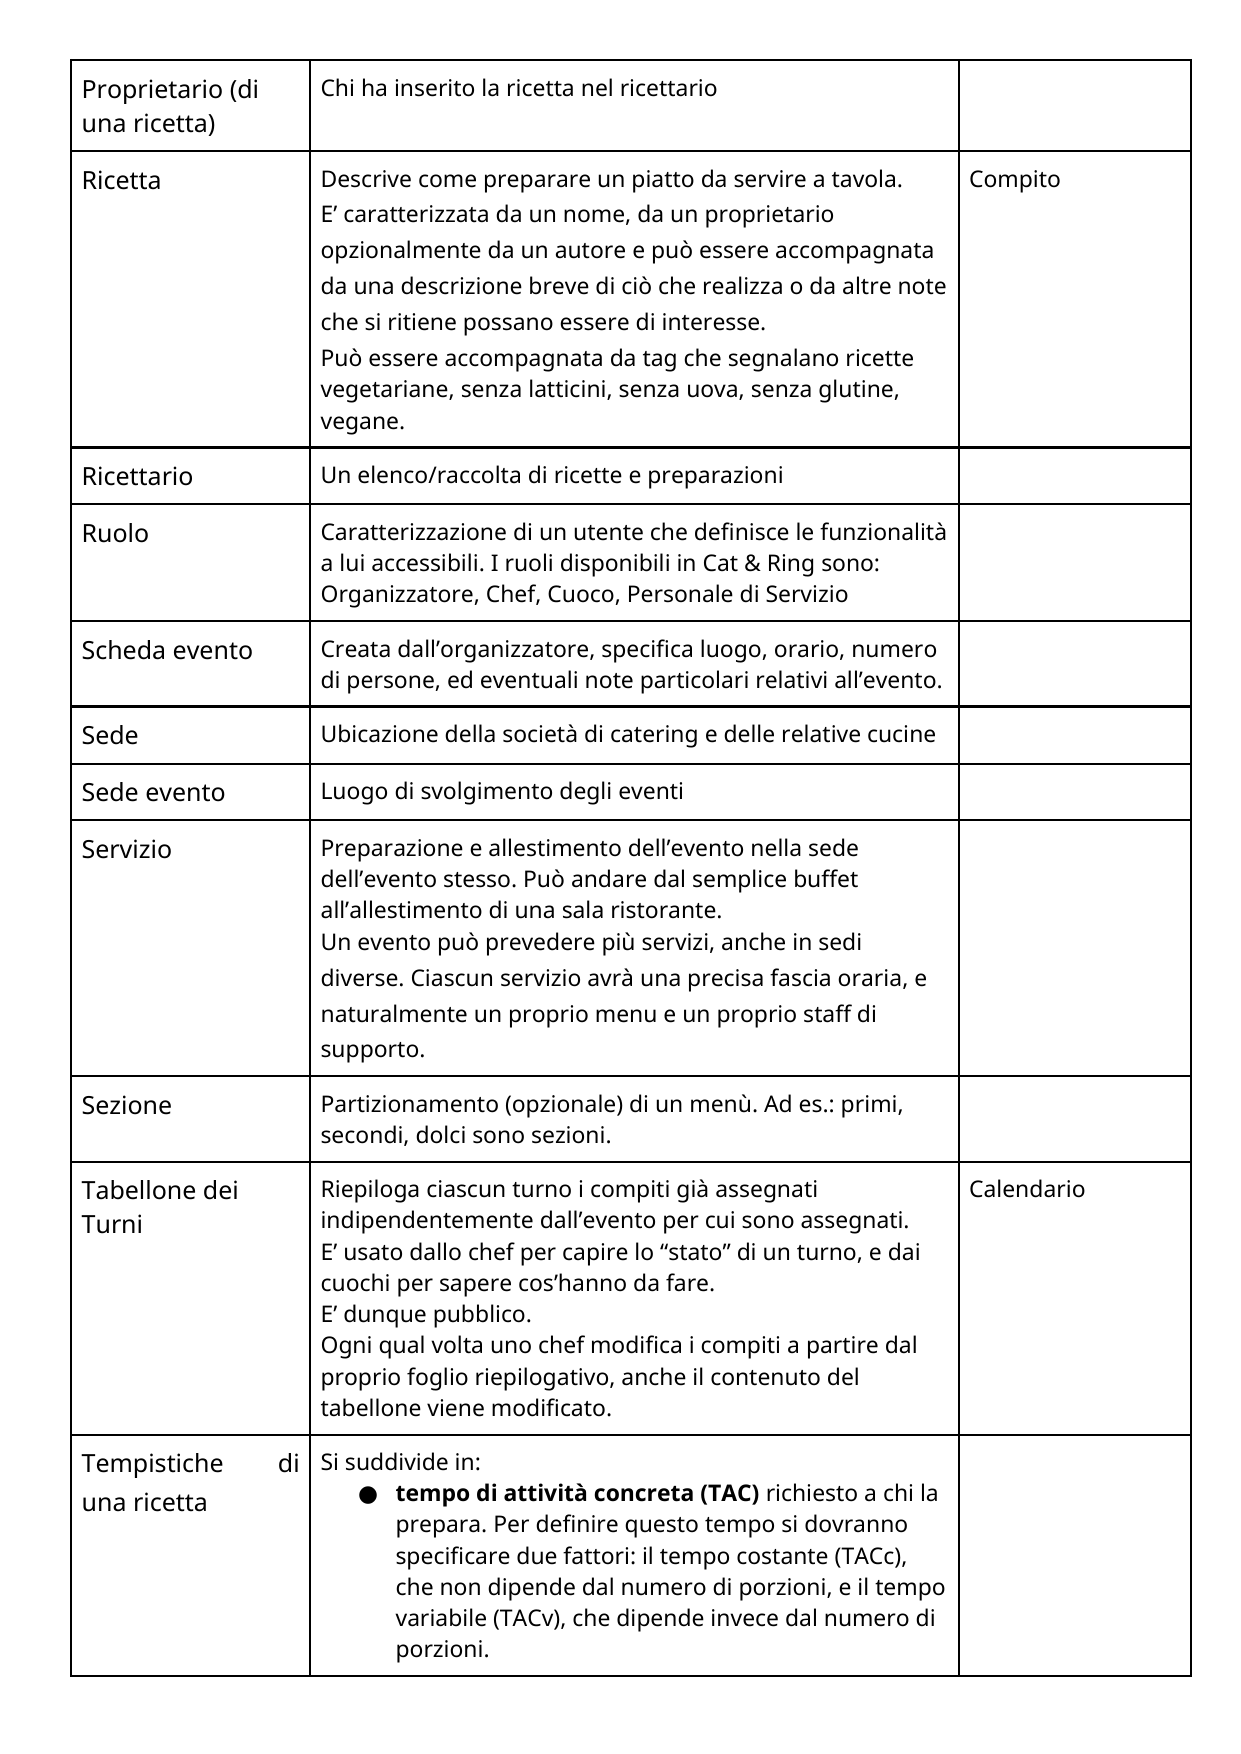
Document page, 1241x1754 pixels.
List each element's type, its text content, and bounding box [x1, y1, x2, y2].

table_cell Proprietario (di una ricetta) [72, 61, 309, 150]
table_cell [960, 622, 1190, 705]
table_cell Ubicazione della società di catering e delle relative cucine [311, 708, 958, 762]
table_cell Preparazione e allestimento dell’evento nella sede dell’evento stesso. Può andare dal semplice buffet all’allestimento di una sala ristorante. Un evento può prevedere più servizi, anche in sedi diverse. Ciascun servizio avrà una precisa fascia oraria, e naturalmente un proprio menu e un proprio staff di supporto. [311, 821, 958, 1075]
table_cell Si suddivide in: tempo di attività concreta (TAC) richiesto a chi la prepara. Per definire questo tempo si dovranno specificare due fattori: il tempo costante (TACc), che non dipende dal numero di porzioni, e il tempo variabile (TACv), che dipende invece dal numero di porzioni. il tempo totale di preparazione (TT), ossia quanto passa dal momento in cui si inizia a svolgere la ricetta al momento in cui può essere servita. Questo include anche quelli che per il cuoco sono tempi morti. il tempo di ultimazione (TU), ossia quanto tempo serve in fase di servizio per ultimare il piatto; rientrano in questa categoria tutte le cose che devono essere fatte all’ultimo. Anche qui avremo una suddivisione in due fattori costante (TUc), indipendente dal numero di porzioni, e variabile (TUv), dipendente dal numero di porzioni. [311, 1436, 958, 1675]
table_cell Sede [72, 708, 309, 762]
table_cell Tabellone dei Turni [72, 1163, 309, 1433]
table_cell [960, 821, 1190, 1075]
table_cell Sezione [72, 1077, 309, 1161]
table_cell [960, 505, 1190, 620]
table_cell Descrive come preparare un piatto da servire a tavola. E’ caratterizzata da un nome, da un proprietario opzionalmente da un autore e può essere accompagnata da una descrizione breve di ciò che realizza o da altre note che si ritiene possano essere di interesse. Può essere accompagnata da tag che segnalano ricette vegetariane, senza latticini, senza uova, senza glutine, vegane. [311, 152, 958, 446]
table_cell Tempistiche di una ricetta [72, 1436, 309, 1675]
table_cell Creata dall’organizzatore, specifica luogo, orario, numero di persone, ed eventuali note particolari relativi all’evento. [311, 622, 958, 705]
table_cell [960, 708, 1190, 762]
table_cell Sede evento [72, 765, 309, 819]
table_cell Calendario [960, 1163, 1190, 1433]
table_cell Servizio [72, 821, 309, 1075]
table_cell Chi ha inserito la ricetta nel ricettario [311, 61, 958, 150]
table_cell Partizionamento (opzionale) di un menù. Ad es.: primi, secondi, dolci sono sezioni. [311, 1077, 958, 1161]
table_cell [960, 61, 1190, 150]
table_cell Compito [960, 152, 1190, 446]
table_cell Ricettario [72, 449, 309, 503]
table_cell [960, 1077, 1190, 1161]
table_cell Scheda evento [72, 622, 309, 705]
table_cell Ricetta [72, 152, 309, 446]
table_cell Riepiloga ciascun turno i compiti già assegnati indipendentemente dall’evento per cui sono assegnati. E’ usato dallo chef per capire lo “stato” di un turno, e dai cuochi per sapere cos’hanno da fare. E’ dunque pubblico. Ogni qual volta uno chef modifica i compiti a partire dal proprio foglio riepilogativo, anche il contenuto del tabellone viene modificato. [311, 1163, 958, 1433]
table_cell Luogo di svolgimento degli eventi [311, 765, 958, 819]
table_cell [960, 765, 1190, 819]
table_cell [960, 449, 1190, 503]
table_cell Un elenco/raccolta di ricette e preparazioni [311, 449, 958, 503]
table_cell Caratterizzazione di un utente che definisce le funzionalità a lui accessibili. I ruoli disponibili in Cat & Ring sono: Organizzatore, Chef, Cuoco, Personale di Servizio [311, 505, 958, 620]
table_cell Ruolo [72, 505, 309, 620]
table_cell [960, 1436, 1190, 1675]
